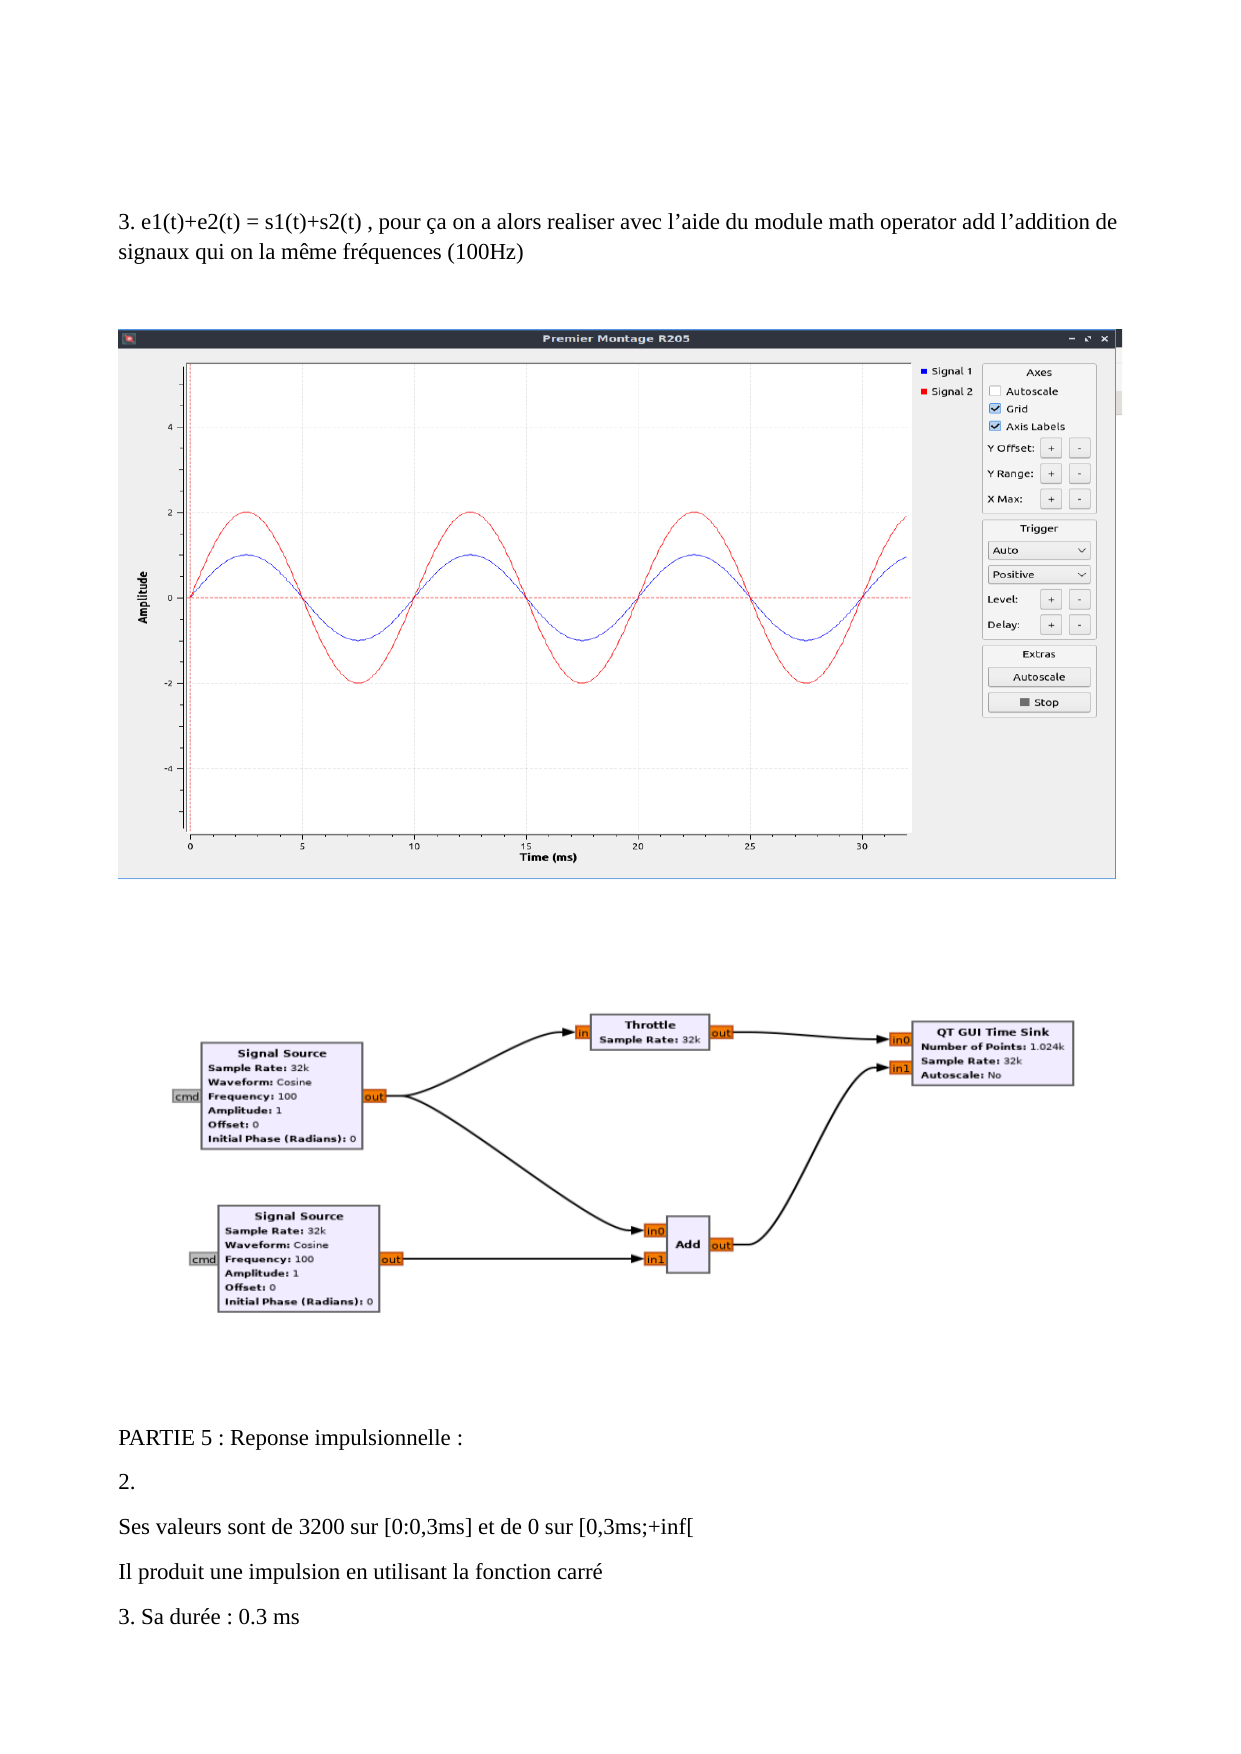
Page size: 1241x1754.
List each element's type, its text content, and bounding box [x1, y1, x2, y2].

text Il produit une impulsion en utilisant la fonction carré [118, 1558, 1122, 1584]
text 2. [118, 1468, 1122, 1495]
picture [118, 930, 1123, 1331]
text Ses valeurs sont de 3200 sur [0:0,3ms] et de 0 sur [0,3ms;+inf[ [118, 1513, 1122, 1539]
picture [118, 327, 1123, 882]
text 3. Sa durée : 0.3 ms [118, 1603, 1122, 1629]
text PARTIE 5 : Reponse impulsionnelle : [118, 1423, 1122, 1450]
text 3. e1(t)+e2(t) = s1(t)+s2(t) , pour ça on a alors realiser avec l’aide du module math operator add l’addition de signaux qui on la même fréquences (100Hz) [118, 208, 1122, 264]
